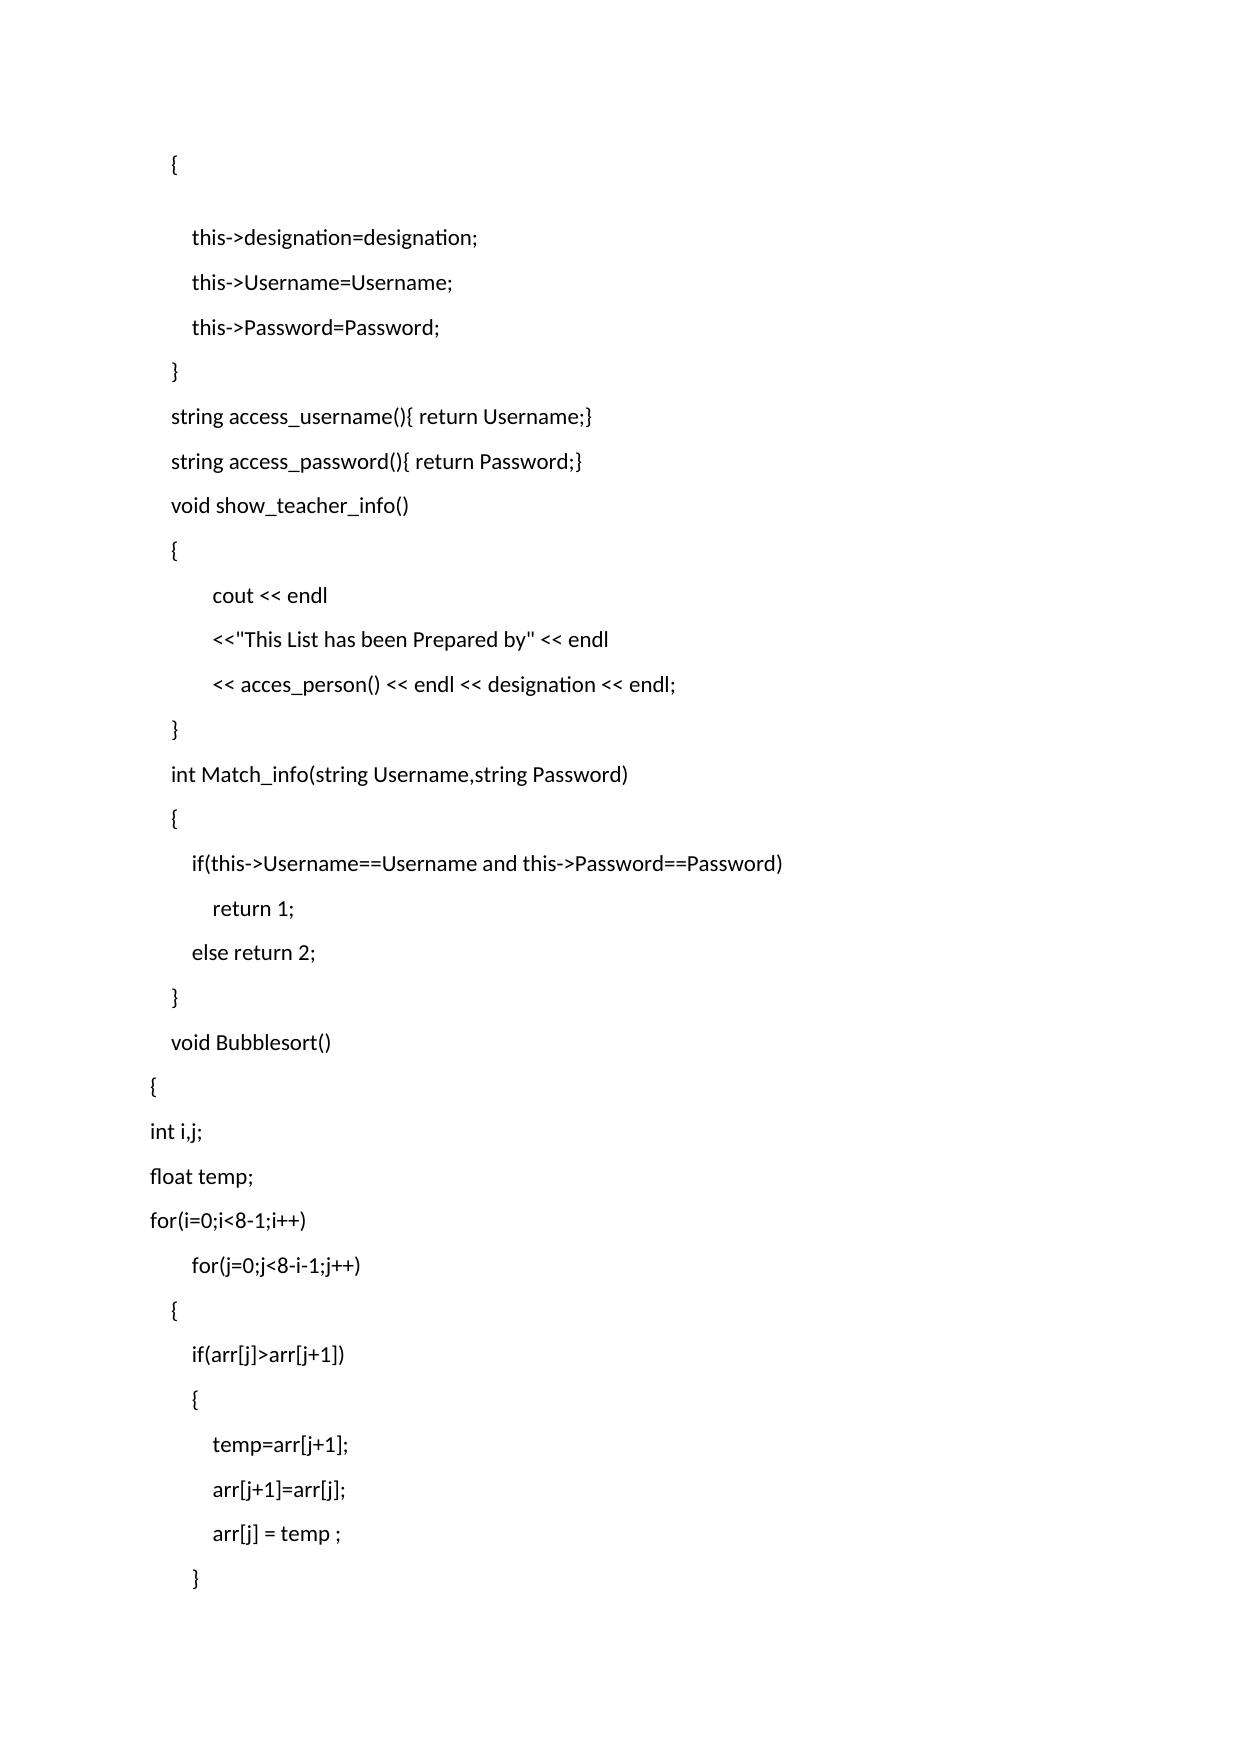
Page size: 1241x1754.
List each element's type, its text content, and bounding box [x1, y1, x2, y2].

text string access_username(){ return Username;} [150, 402, 1090, 430]
text } [150, 983, 1090, 1011]
text << acces_person() << endl << designation << endl; [150, 670, 1090, 698]
text return 1; [150, 894, 1090, 922]
text { [150, 804, 1090, 832]
text if(this->Username==Username and this->Password==Password) [150, 849, 1090, 877]
text arr[j] = temp ; [150, 1519, 1090, 1547]
text { [150, 150, 1090, 178]
text int Match_info(string Username,string Password) [150, 760, 1090, 788]
text cout << endl [150, 581, 1090, 609]
text for(i=0;i<8-1;i++) [150, 1207, 1090, 1234]
text else return 2; [150, 938, 1090, 966]
text this->Password=Password; [150, 313, 1090, 341]
text float temp; [150, 1162, 1090, 1190]
text { [150, 536, 1090, 564]
text arr[j+1]=arr[j]; [150, 1475, 1090, 1503]
text void show_teacher_info() [150, 492, 1090, 519]
text for(j=0;j<8-i-1;j++) [150, 1251, 1090, 1279]
text } [150, 1564, 1090, 1592]
text string access_password(){ return Password;} [150, 447, 1090, 475]
text } [150, 715, 1090, 743]
text this->Username=Username; [150, 268, 1090, 296]
text { [150, 1296, 1090, 1324]
text <<"This List has been Prepared by" << endl [150, 626, 1090, 654]
text } [150, 357, 1090, 386]
text { [150, 1385, 1090, 1413]
text this->designation=designation; [150, 223, 1090, 251]
text void Bubblesort() [150, 1028, 1090, 1056]
text int i,j; [150, 1117, 1090, 1145]
text if(arr[j]>arr[j+1]) [150, 1341, 1090, 1369]
text { [150, 1072, 1090, 1101]
text temp=arr[j+1]; [150, 1430, 1090, 1458]
